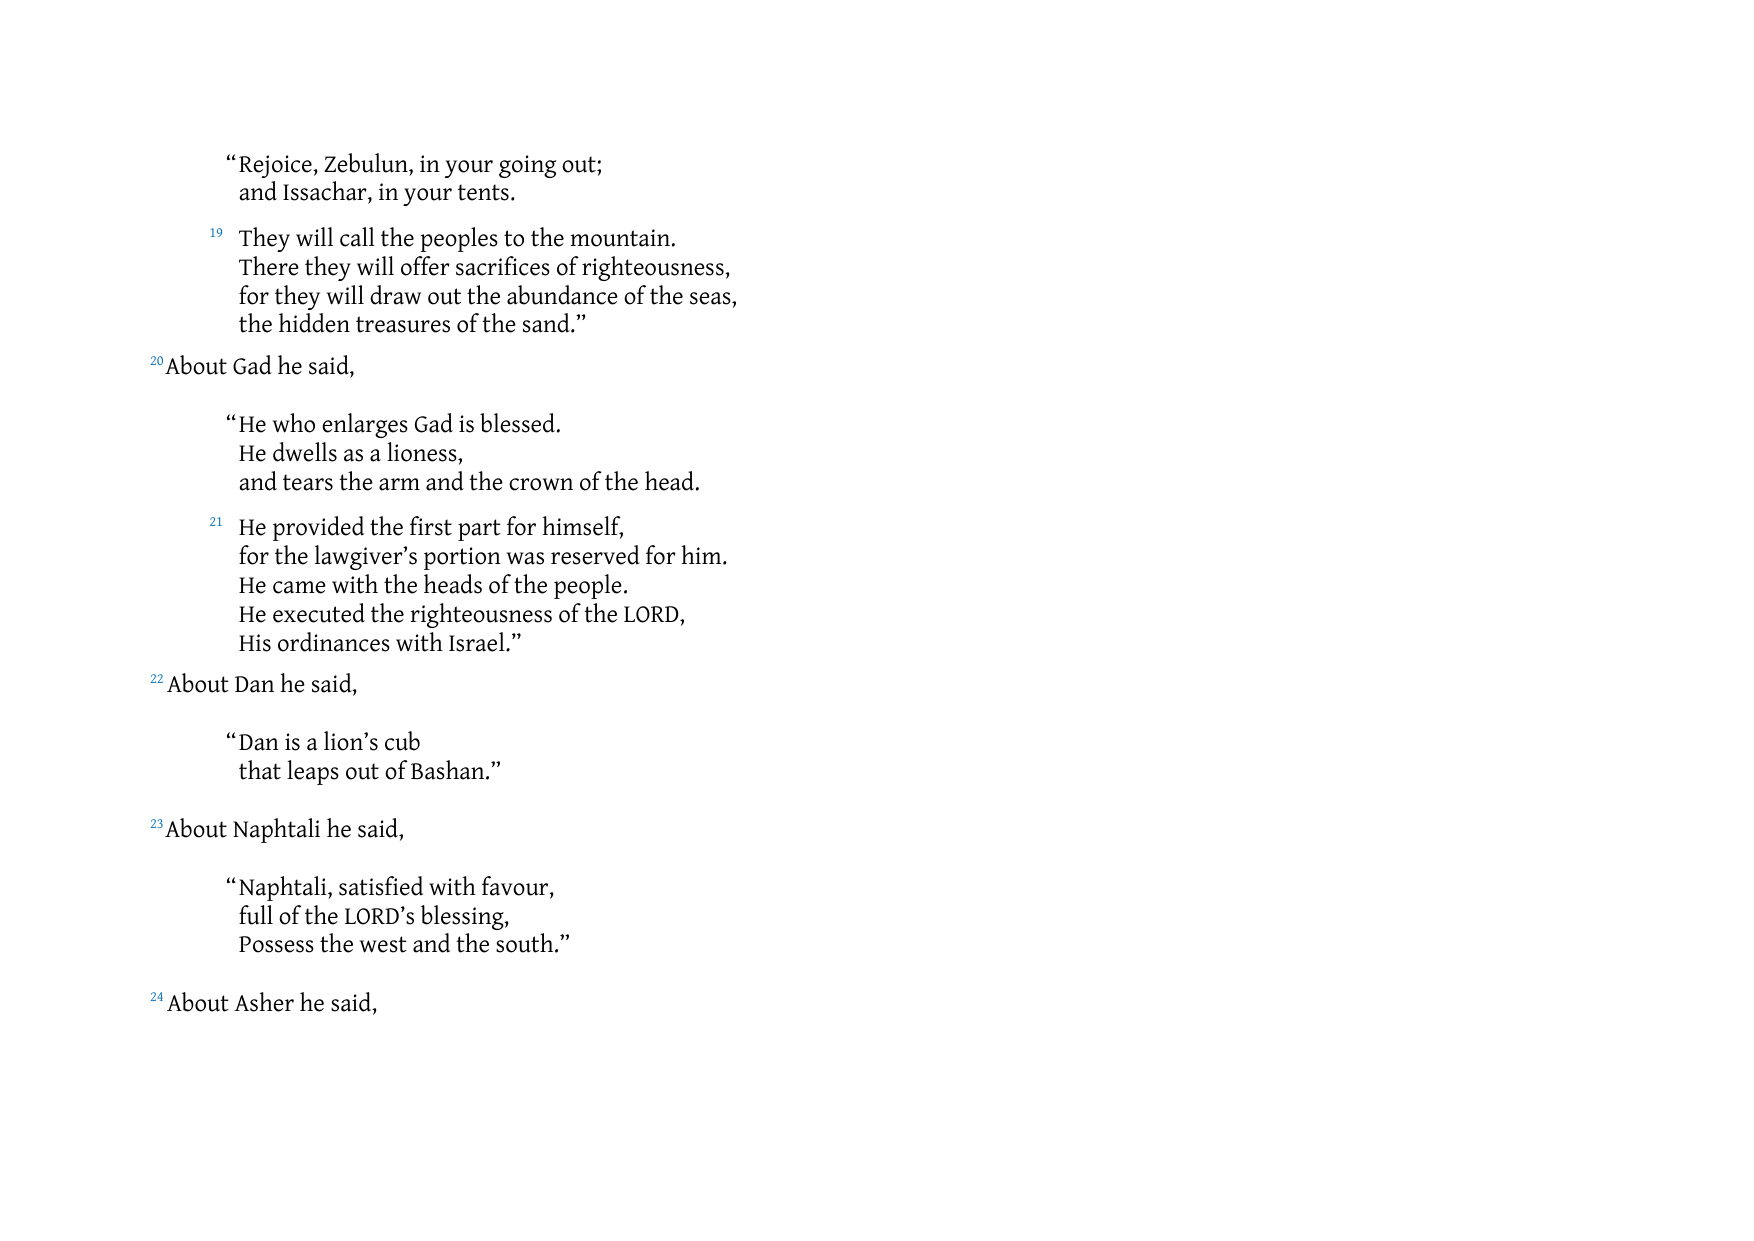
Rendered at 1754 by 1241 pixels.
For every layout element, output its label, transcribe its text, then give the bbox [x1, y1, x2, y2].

text 22 About Dan he said, [150, 670, 1604, 699]
text 19 They will call the peoples to the mountain. There they will offer sacrifices of righteousness, for they will draw out the abundance of the seas, the hidden treasures of the sand.” [209, 224, 1545, 340]
text “ Dan is a lion’s cub that leaps out of Bashan.” [209, 728, 1545, 786]
text 24 About Asher he said, [150, 989, 1604, 1018]
text 20 About Gad he said, [150, 352, 1604, 381]
text “ Naphtali, satisfied with favour, full of the LORD’s blessing, Possess the west and the south.” [209, 873, 1545, 960]
text “ Rejoice, Zebulun, in your going out; and Issachar, in your tents. [209, 150, 1545, 208]
text 23 About Naphtali he said, [150, 815, 1604, 844]
text 21 He provided the first part for himself, for the lawgiver’s portion was reserved for him. He came with the heads of the people. He executed the righteousness of the LORD, His ordinances with Israel.” [209, 513, 1545, 658]
text “ He who enlarges Gad is blessed. He dwells as a lioness, and tears the arm and the crown of the head. [209, 410, 1545, 497]
